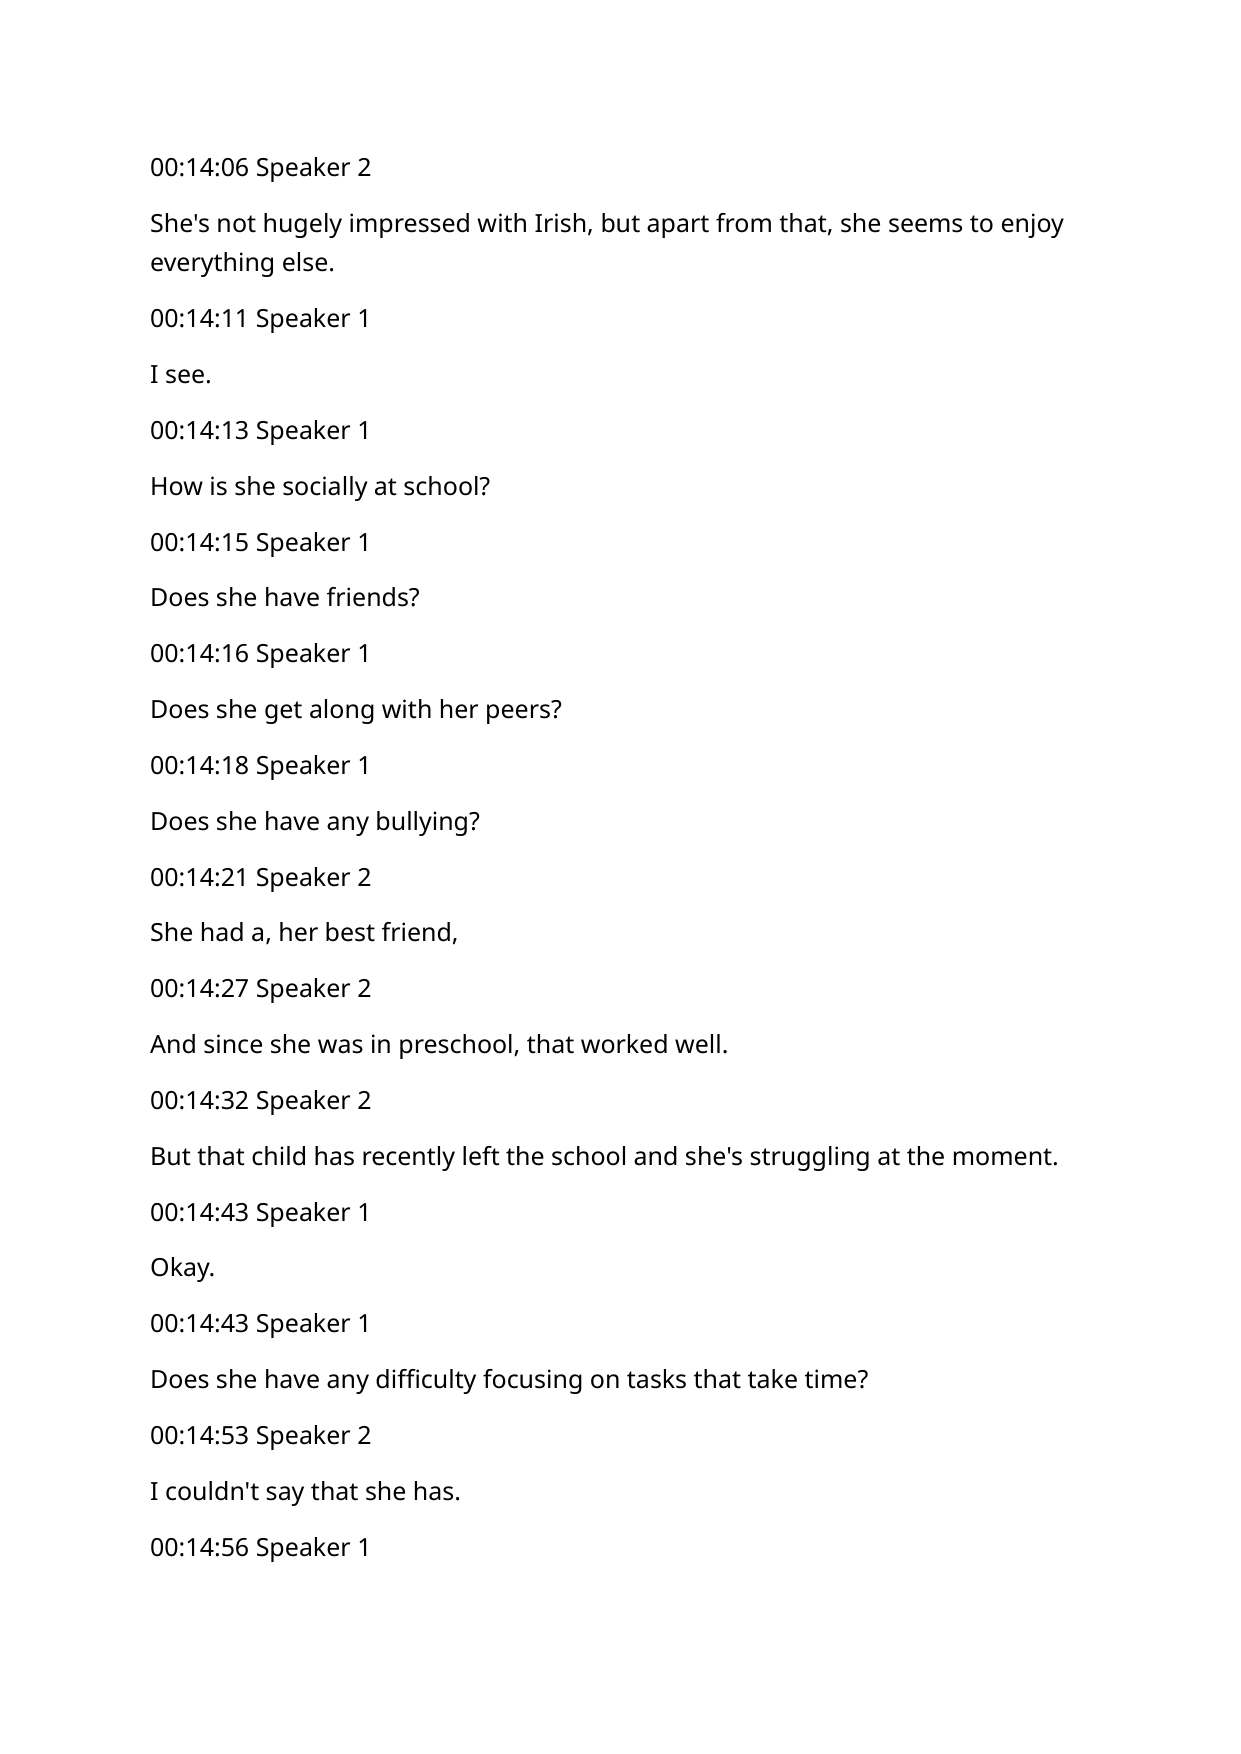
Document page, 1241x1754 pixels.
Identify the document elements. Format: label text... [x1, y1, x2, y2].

text She's not hugely impressed with Irish, but apart from that, she seems to enjoy everything else. [150, 206, 1090, 279]
text 00:14:53 Speaker 2 [150, 1417, 1090, 1452]
text Okay. [150, 1250, 1090, 1284]
text 00:14:27 Speaker 2 [150, 971, 1090, 1005]
text I see. [150, 357, 1090, 391]
text Does she get along with her peers? [150, 692, 1090, 726]
text 00:14:18 Speaker 1 [150, 747, 1090, 782]
text 00:14:06 Speaker 2 [150, 150, 1090, 184]
text 00:14:32 Speaker 2 [150, 1082, 1090, 1117]
text 00:14:15 Speaker 1 [150, 524, 1090, 558]
text 00:14:21 Speaker 2 [150, 859, 1090, 893]
text How is she socially at school? [150, 468, 1090, 502]
text 00:14:16 Speaker 1 [150, 636, 1090, 670]
text 00:14:43 Speaker 1 [150, 1306, 1090, 1340]
text 00:14:13 Speaker 1 [150, 412, 1090, 447]
text Does she have friends? [150, 580, 1090, 614]
text Does she have any difficulty focusing on tasks that take time? [150, 1362, 1090, 1396]
text 00:14:11 Speaker 1 [150, 301, 1090, 335]
text I couldn't say that she has. [150, 1473, 1090, 1507]
text But that child has recently left the school and she's struggling at the moment. [150, 1138, 1090, 1172]
text Does she have any bullying? [150, 803, 1090, 837]
text And since she was in preschool, that worked well. [150, 1027, 1090, 1061]
text 00:14:43 Speaker 1 [150, 1194, 1090, 1228]
text She had a, her best friend, [150, 915, 1090, 949]
text 00:14:56 Speaker 1 [150, 1529, 1090, 1563]
